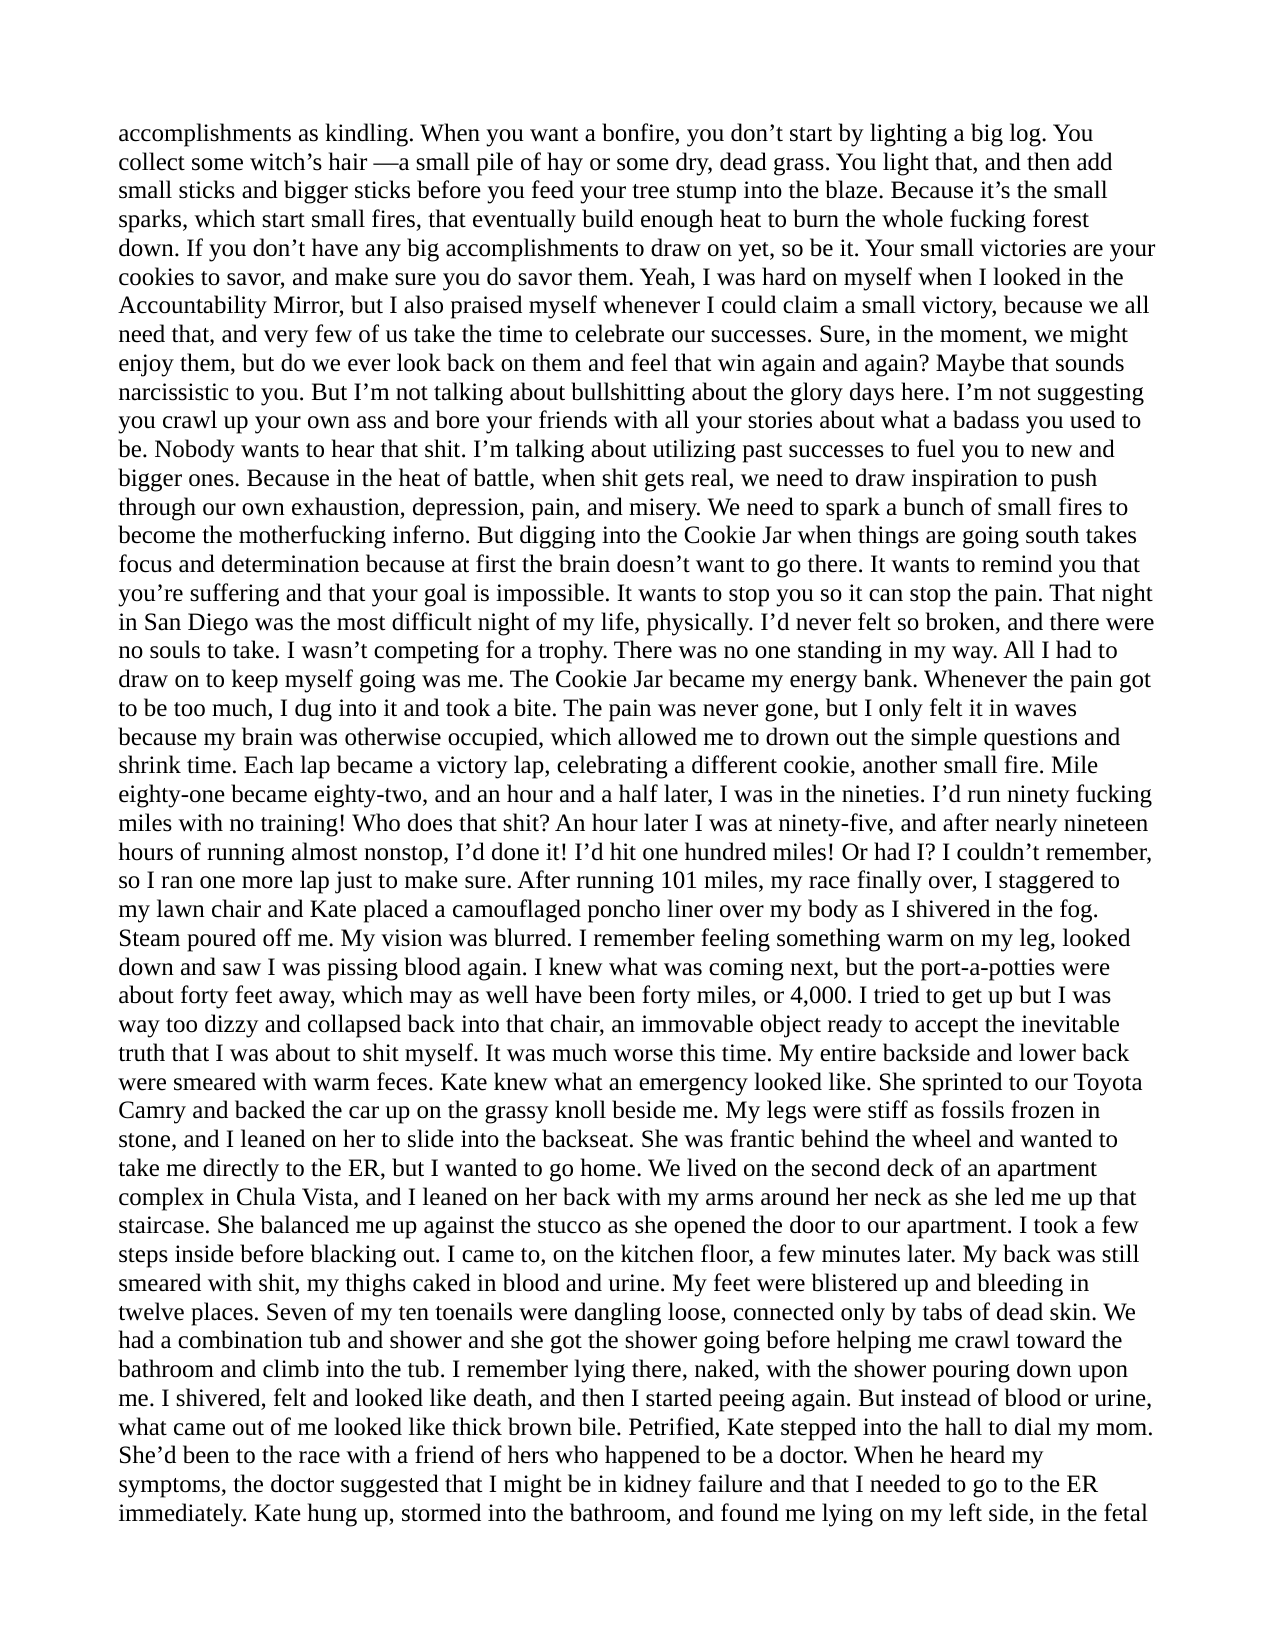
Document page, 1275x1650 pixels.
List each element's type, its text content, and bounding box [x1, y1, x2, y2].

text accomplishments as kindling. When you want a bonfire, you don’t start by lighting a big log. You collect some witch’s hair —a small pile of hay or some dry, dead grass. You light that, and then add small sticks and bigger sticks before you feed your tree stump into the blaze. Because it’s the small sparks, which start small fires, that eventually build enough heat to burn the whole fucking forest down. If you don’t have any big accomplishments to draw on yet, so be it. Your small victories are your cookies to savor, and make sure you do savor them. Yeah, I was hard on myself when I looked in the Accountability Mirror, but I also praised myself whenever I could claim a small victory, because we all need that, and very few of us take the time to celebrate our successes. Sure, in the moment, we might enjoy them, but do we ever look back on them and feel that win again and again? Maybe that sounds narcissistic to you. But I’m not talking about bullshitting about the glory days here. I’m not suggesting you crawl up your own ass and bore your friends with all your stories about what a badass you used to be. Nobody wants to hear that shit. I’m talking about utilizing past successes to fuel you to new and bigger ones. Because in the heat of battle, when shit gets real, we need to draw inspiration to push through our own exhaustion, depression, pain, and misery. We need to spark a bunch of small fires to become the motherfucking inferno. But digging into the Cookie Jar when things are going south takes focus and determination because at first the brain doesn’t want to go there. It wants to remind you that you’re suffering and that your goal is impossible. It wants to stop you so it can stop the pain. That night in San Diego was the most difficult night of my life, physically. I’d never felt so broken, and there were no souls to take. I wasn’t competing for a trophy. There was no one standing in my way. All I had to draw on to keep myself going was me. The Cookie Jar became my energy bank. Whenever the pain got to be too much, I dug into it and took a bite. The pain was never gone, but I only felt it in waves because my brain was otherwise occupied, which allowed me to drown out the simple questions and shrink time. Each lap became a victory lap, celebrating a different cookie, another small fire. Mile eighty-one became eighty-two, and an hour and a half later, I was in the nineties. I’d run ninety fucking miles with no training! Who does that shit? An hour later I was at ninety-five, and after nearly nineteen hours of running almost nonstop, I’d done it! I’d hit one hundred miles! Or had I? I couldn’t remember, so I ran one more lap just to make sure. After running 101 miles, my race finally over, I staggered to my lawn chair and Kate placed a camouflaged poncho liner over my body as I shivered in the fog. Steam poured off me. My vision was blurred. I remember feeling something warm on my leg, looked down and saw I was pissing blood again. I knew what was coming next, but the port-a-potties were about forty feet away, which may as well have been forty miles, or 4,000. I tried to get up but I was way too dizzy and collapsed back into that chair, an immovable object ready to accept the inevitable truth that I was about to shit myself. It was much worse this time. My entire backside and lower back were smeared with warm feces. Kate knew what an emergency looked like. She sprinted to our Toyota Camry and backed the car up on the grassy knoll beside me. My legs were stiff as fossils frozen in stone, and I leaned on her to slide into the backseat. She was frantic behind the wheel and wanted to take me directly to the ER, but I wanted to go home. We lived on the second deck of an apartment complex in Chula Vista, and I leaned on her back with my arms around her neck as she led me up that staircase. She balanced me up against the stucco as she opened the door to our apartment. I took a few steps inside before blacking out. I came to, on the kitchen floor, a few minutes later. My back was still smeared with shit, my thighs caked in blood and urine. My feet were blistered up and bleeding in twelve places. Seven of my ten toenails were dangling loose, connected only by tabs of dead skin. We had a combination tub and shower and she got the shower going before helping me crawl toward the bathroom and climb into the tub. I remember lying there, naked, with the shower pouring down upon me. I shivered, felt and looked like death, and then I started peeing again. But instead of blood or urine, what came out of me looked like thick brown bile. Petrified, Kate stepped into the hall to dial my mom. She’d been to the race with a friend of hers who happened to be a doctor. When he heard my symptoms, the doctor suggested that I might be in kidney failure and that I needed to go to the ER immediately. Kate hung up, stormed into the bathroom, and found me lying on my left side, in the fetal [118, 118, 1157, 1527]
